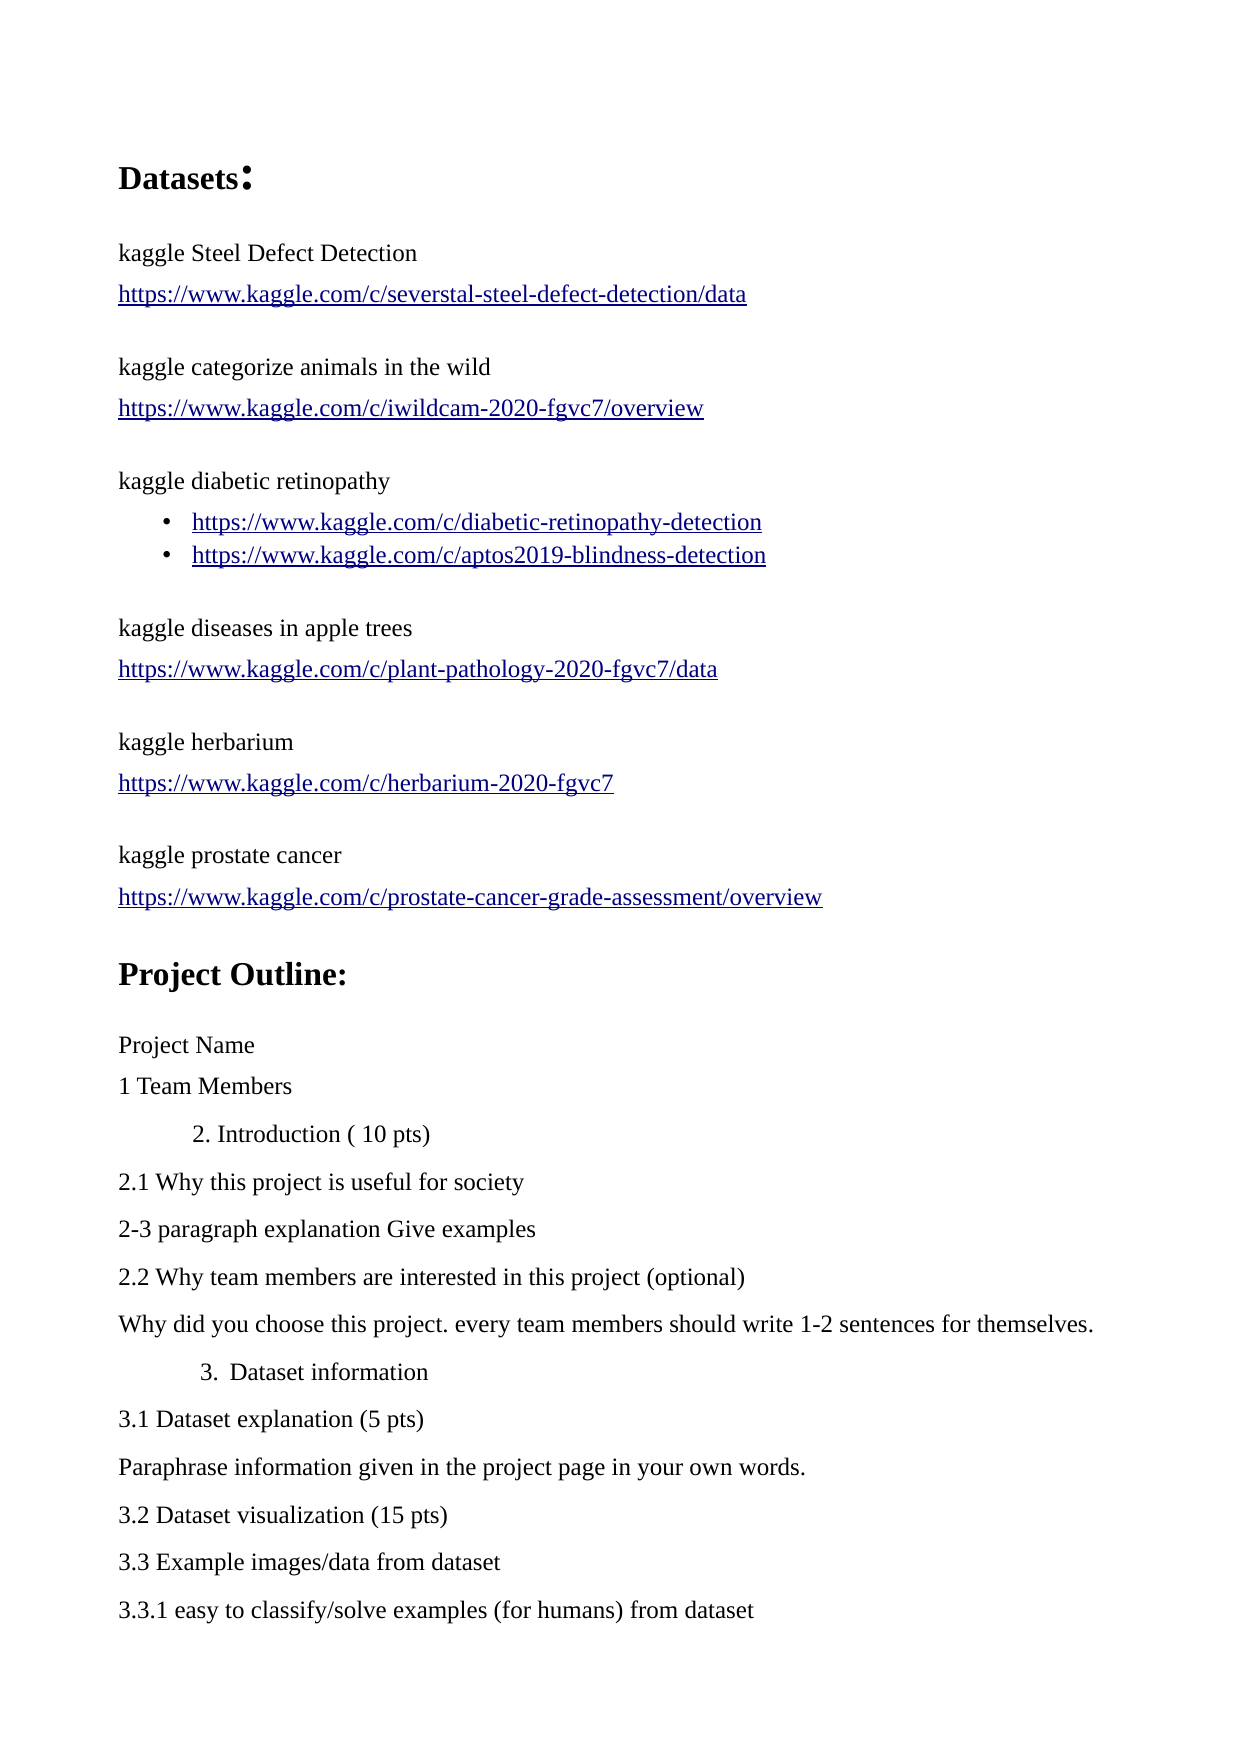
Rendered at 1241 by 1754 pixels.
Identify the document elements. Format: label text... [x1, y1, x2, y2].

subtitle kaggle diseases in apple trees [118, 613, 1122, 641]
text https://www.kaggle.com/c/iwildcam-2020-fgvc7/overview [118, 393, 1122, 422]
text 2. Introduction ( 10 pts) [118, 1119, 1122, 1148]
text 3.2 Dataset visualization (15 pts) [118, 1500, 1122, 1528]
subtitle kaggle categorize animals in the wild [118, 352, 1122, 381]
list https://www.kaggle.com/c/diabetic-retinopathy-detection [162, 507, 1122, 536]
text Why did you choose this project. every team members should write 1-2 sentences for themselves. [118, 1309, 1122, 1338]
list https://www.kaggle.com/c/aptos2019-blindness-detection [162, 540, 1122, 569]
subtitle kaggle prostate cancer [118, 840, 1122, 869]
text 3.3 Example images/data from dataset [118, 1547, 1122, 1576]
list Dataset information [200, 1357, 1122, 1386]
subtitle kaggle diabetic retinopathy [118, 466, 1122, 494]
text 2-3 paragraph explanation Give examples [118, 1214, 1122, 1243]
text 2.2 Why team members are interested in this project (optional) [118, 1262, 1122, 1291]
text 1 Team Members [118, 1071, 1122, 1100]
text https://www.kaggle.com/c/severstal-steel-defect-detection/data [118, 279, 1122, 308]
text 2.1 Why this project is useful for society [118, 1167, 1122, 1195]
subtitle kaggle herbarium [118, 727, 1122, 755]
subtitle Project Outline: [118, 954, 1122, 993]
text https://www.kaggle.com/c/plant-pathology-2020-fgvc7/data [118, 654, 1122, 683]
text Paraphrase information given in the project page in your own words. [118, 1452, 1122, 1481]
text 3.3.1 easy to classify/solve examples (for humans) from dataset [118, 1595, 1122, 1624]
text https://www.kaggle.com/c/herbarium-2020-fgvc7 [118, 768, 1122, 797]
text https://www.kaggle.com/c/prostate-cancer-grade-assessment/overview [118, 882, 1122, 910]
subtitle Datasets: [118, 143, 1122, 201]
text 3.1 Dataset explanation (5 pts) [118, 1404, 1122, 1433]
subtitle kaggle Steel Defect Detection [118, 238, 1122, 267]
subtitle Project Name [118, 1030, 1122, 1059]
